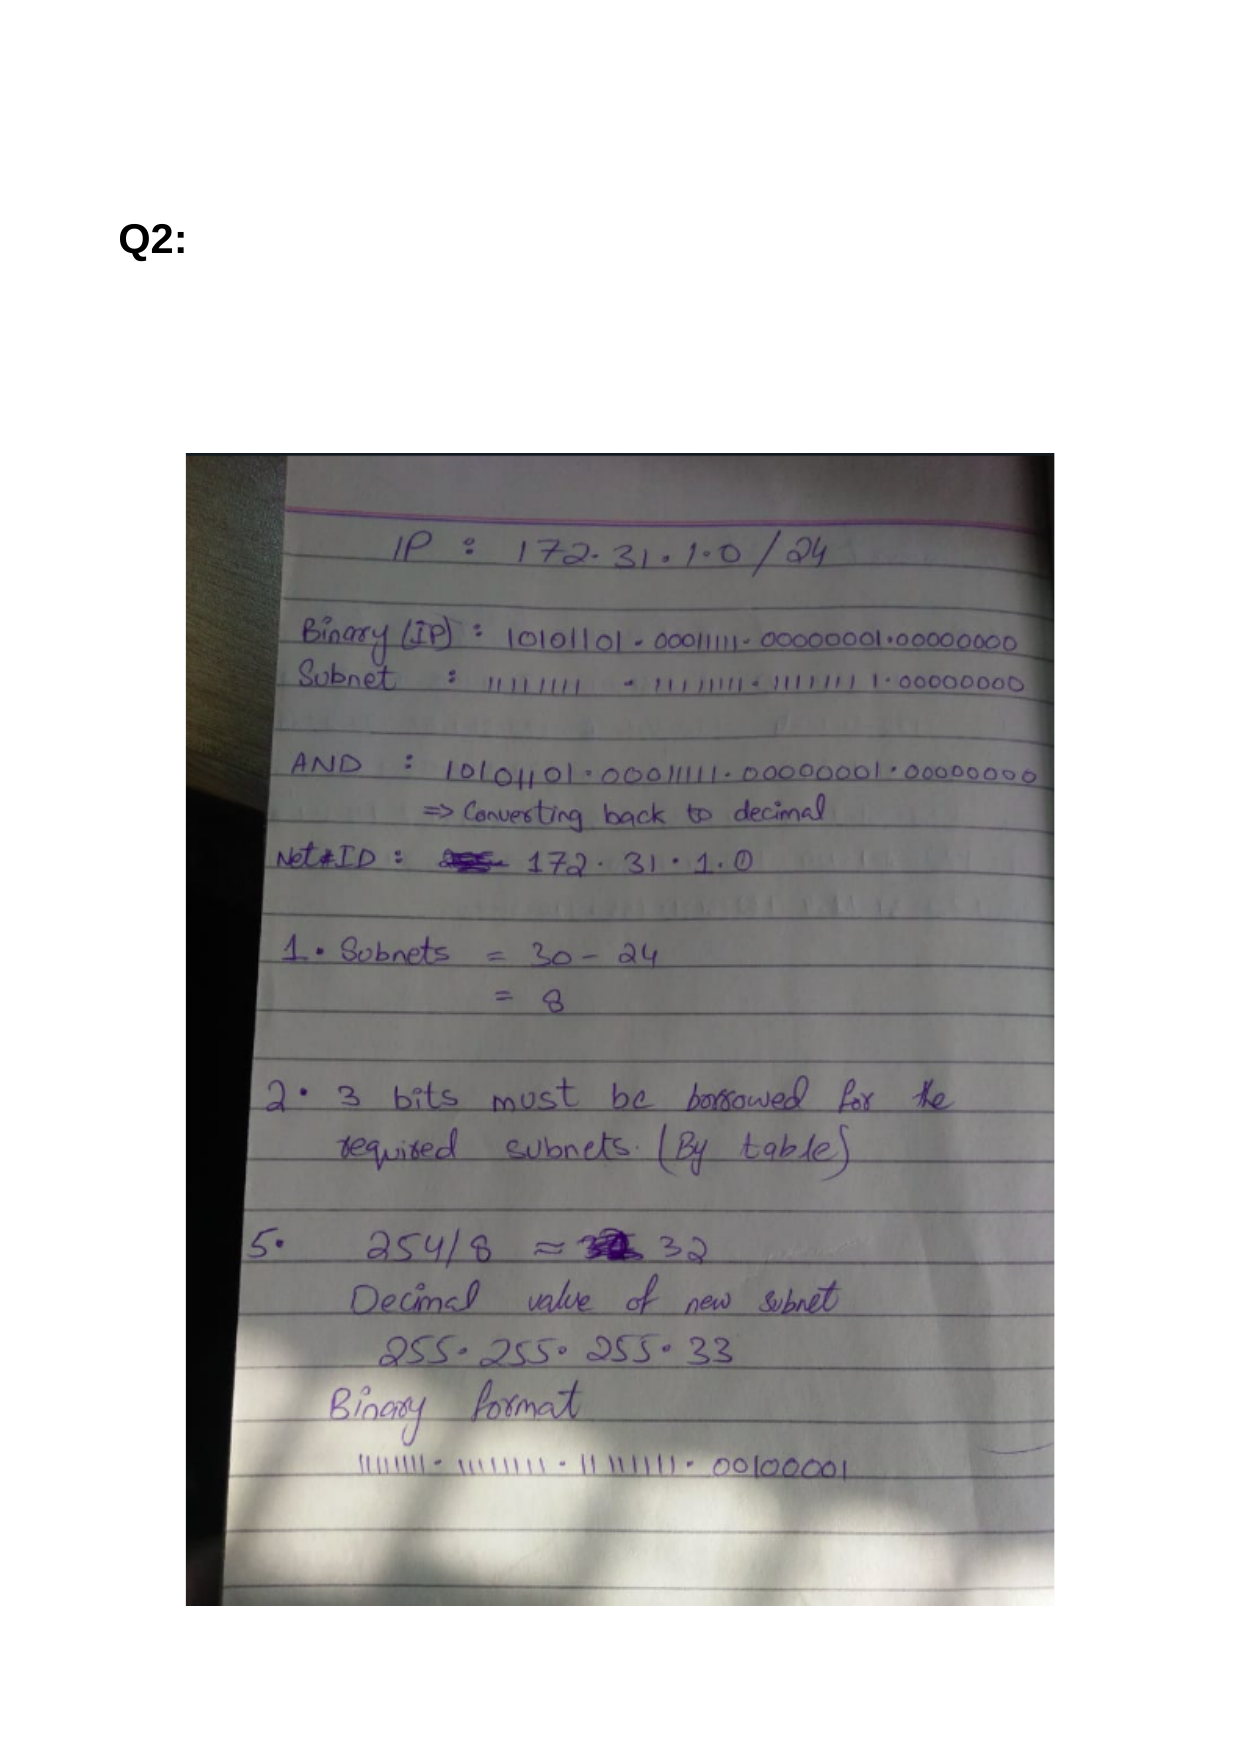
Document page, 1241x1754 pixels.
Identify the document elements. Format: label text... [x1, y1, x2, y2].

picture [185, 453, 1055, 1606]
text Q2: [118, 214, 1122, 262]
